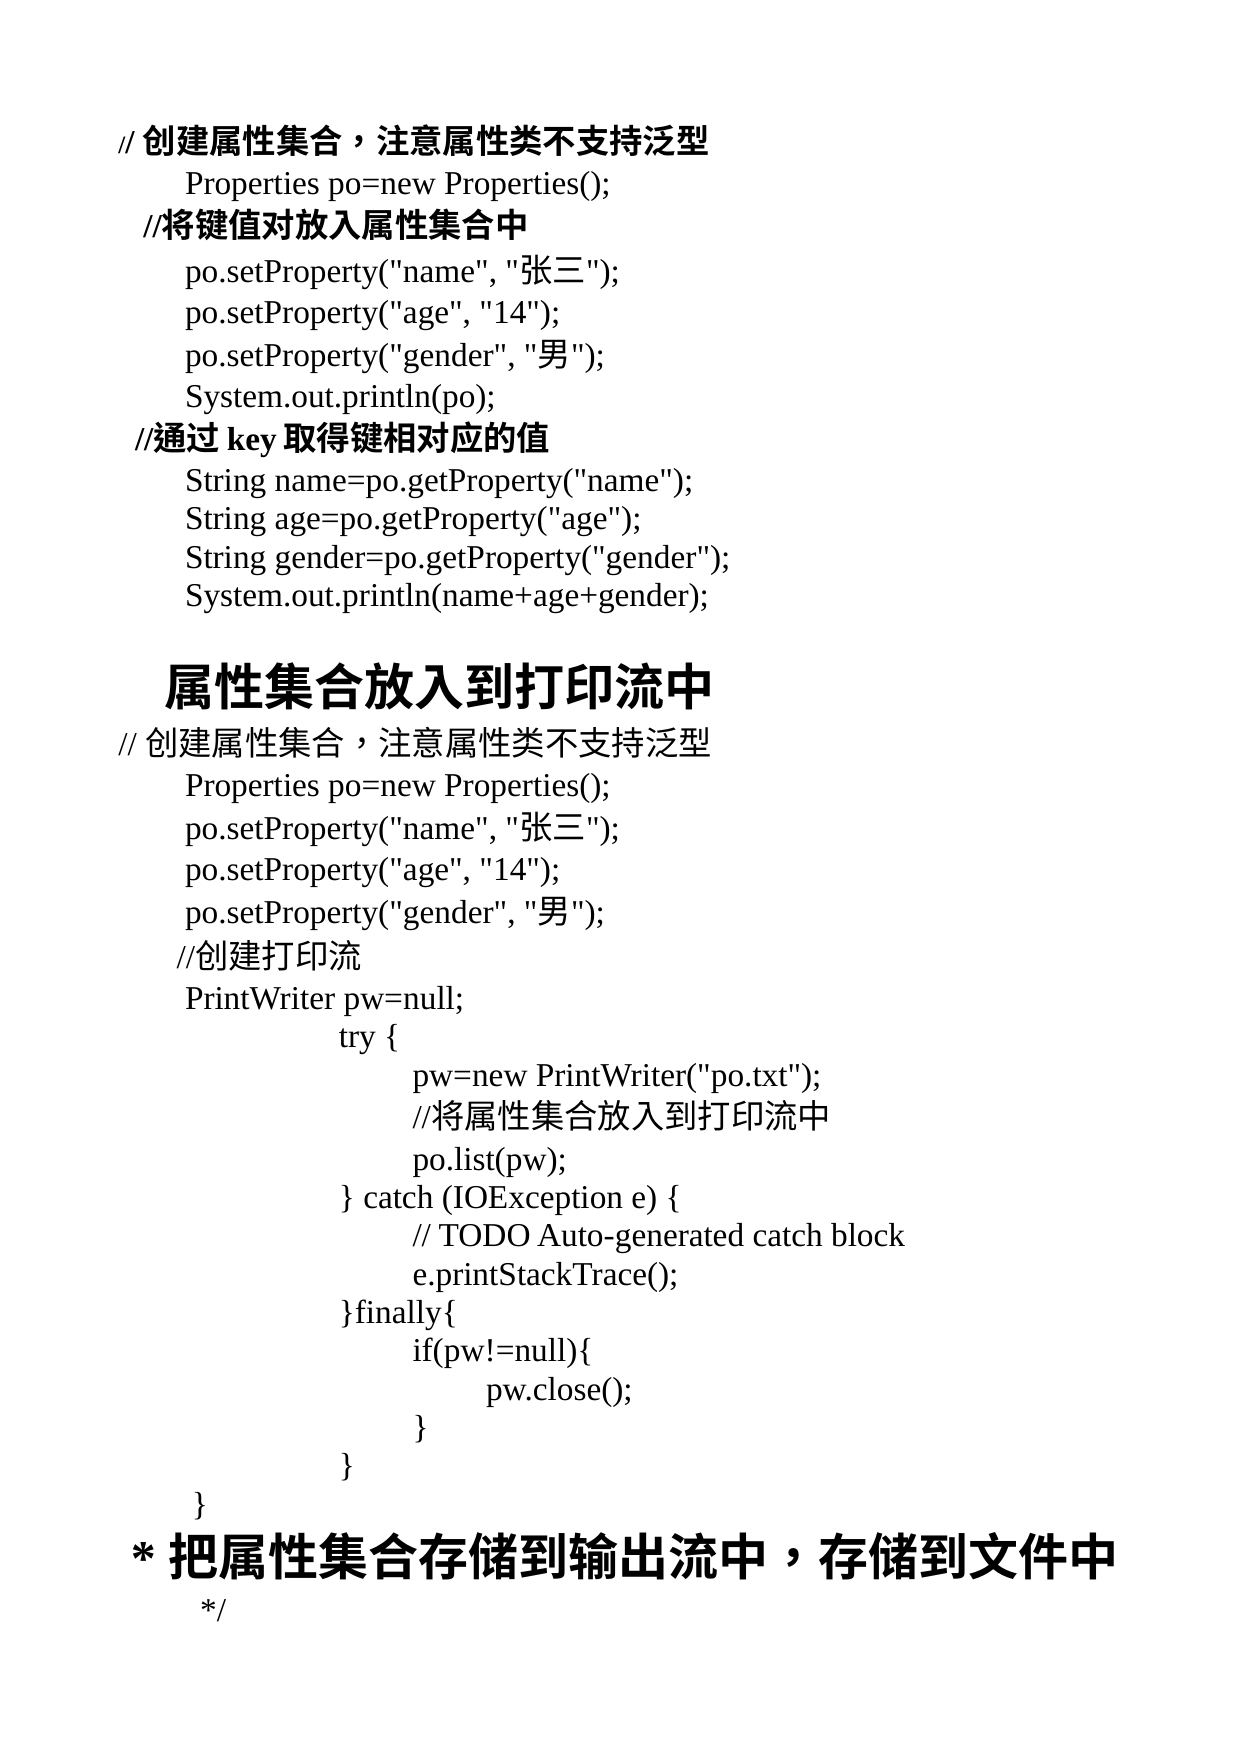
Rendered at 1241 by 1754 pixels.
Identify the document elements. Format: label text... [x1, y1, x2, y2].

text } [118, 1484, 1122, 1522]
text if(pw!=null){ [118, 1330, 1122, 1369]
text System.out.println(name+age+gender); [118, 575, 1122, 613]
text String gender=po.getProperty("gender"); [118, 537, 1122, 575]
text //将键值对放入属性集合中 [118, 202, 1122, 247]
text Properties po=new Properties(); [118, 765, 1122, 804]
text }finally{ [118, 1292, 1122, 1330]
text po.setProperty("name", "张三"); [118, 804, 1122, 849]
text PrintWriter pw=null; [118, 978, 1122, 1017]
text 属性集合放入到打印流中 [118, 652, 1122, 720]
text * 把属性集合存储到输出流中，存储到文件中 [118, 1522, 1122, 1590]
text po.setProperty("gender", "男"); [118, 331, 1122, 376]
text po.list(pw); [118, 1139, 1122, 1177]
text pw=new PrintWriter("po.txt"); [118, 1055, 1122, 1093]
text po.setProperty("age", "14"); [118, 849, 1122, 887]
text Properties po=new Properties(); [118, 163, 1122, 202]
text //通过key取得键相对应的值 [118, 415, 1122, 460]
text e.printStackTrace(); [118, 1254, 1122, 1292]
text */ [118, 1590, 1122, 1628]
text po.setProperty("name", "张三"); [118, 247, 1122, 293]
text try { [118, 1017, 1122, 1055]
text } [118, 1407, 1122, 1445]
text //将属性集合放入到打印流中 [118, 1093, 1122, 1139]
text } catch (IOException e) { [118, 1177, 1122, 1215]
text String age=po.getProperty("age"); [118, 498, 1122, 537]
text // TODO Auto-generated catch block [118, 1215, 1122, 1254]
text //创建打印流 [118, 933, 1122, 978]
text po.setProperty("gender", "男"); [118, 887, 1122, 933]
text System.out.println(po); [118, 376, 1122, 415]
text // 创建属性集合，注意属性类不支持泛型 [118, 720, 1122, 765]
text pw.close(); [118, 1369, 1122, 1407]
text // 创建属性集合，注意属性类不支持泛型 [118, 118, 1122, 163]
text po.setProperty("age", "14"); [118, 293, 1122, 331]
text String name=po.getProperty("name"); [118, 460, 1122, 498]
text } [118, 1445, 1122, 1484]
